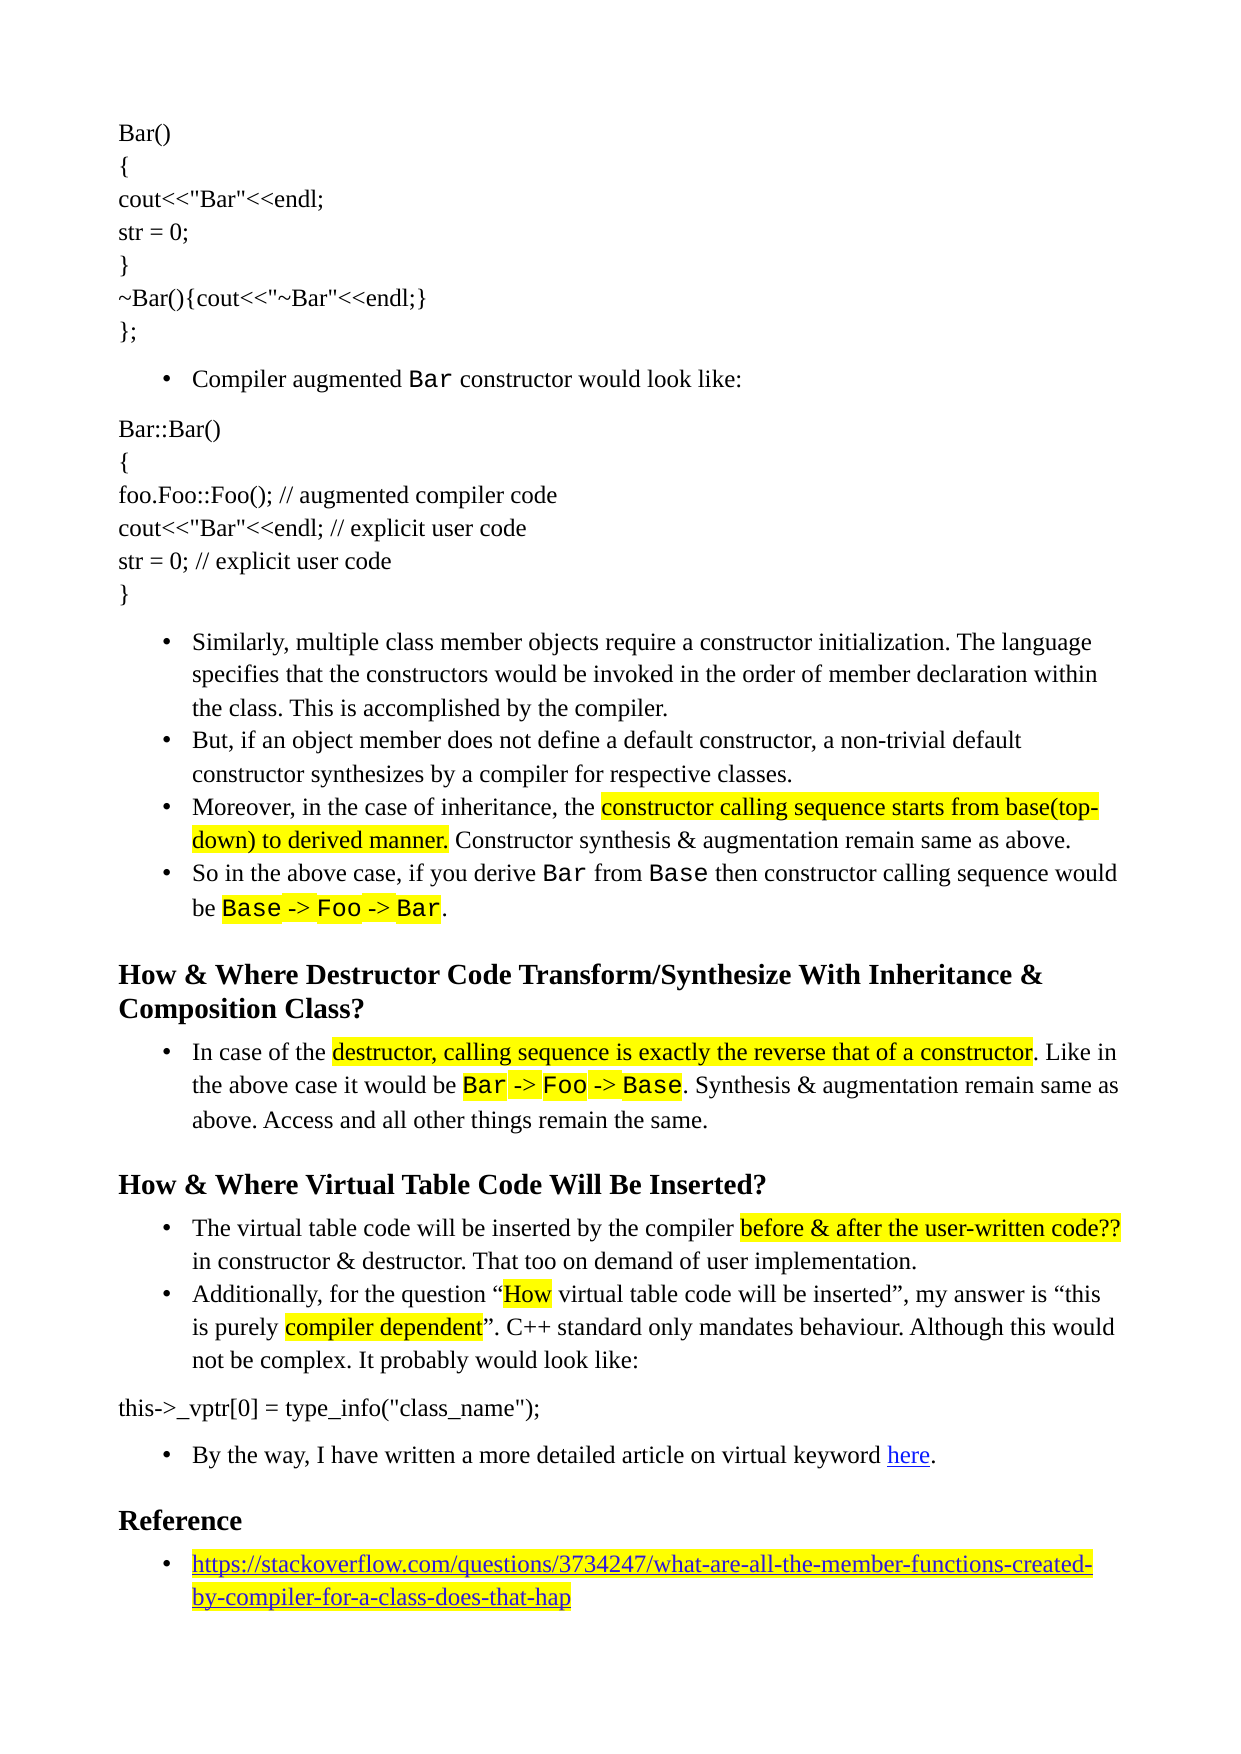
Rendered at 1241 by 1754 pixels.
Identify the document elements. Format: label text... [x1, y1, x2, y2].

list In case of the destructor, calling sequence is exactly the reverse that of a constructor. Like in the above case it would be Bar -> Foo -> Base. Synthesis & augmentation remain same as above. Access and all other things remain the same. [162, 1037, 1122, 1134]
text { [118, 447, 1122, 476]
subtitle How & Where Destructor Code Transform/Synthesize With Inheritance & Composition Class? [118, 957, 1122, 1024]
list By the way, I have written a more detailed article on virtual keyword here. [162, 1441, 1122, 1469]
text Bar() [118, 118, 1122, 147]
text this->_vptr[0] = type_info("class_name"); [118, 1393, 1122, 1422]
list So in the above case, if you derive Bar from Base then constructor calling sequence would be Base -> Foo -> Bar. [162, 858, 1122, 924]
text str = 0; [118, 217, 1122, 246]
text } [118, 579, 1122, 608]
list The virtual table code will be inserted by the compiler before & after the user-written code?? in constructor & destructor. That too on demand of user implementation. [162, 1213, 1122, 1275]
text foo.Foo::Foo(); // augmented compiler code [118, 480, 1122, 509]
subtitle How & Where Virtual Table Code Will Be Inserted? [118, 1167, 1122, 1201]
list Additionally, for the question “How virtual table code will be inserted”, my answer is “this is purely compiler dependent”. C++ standard only mandates behaviour. Although this would not be complex. It probably would look like: [162, 1279, 1122, 1374]
subtitle Reference [118, 1503, 1122, 1536]
list Moreover, in the case of inheritance, the constructor calling sequence starts from base(top-down) to derived manner. Constructor synthesis & augmentation remain same as above. [162, 792, 1122, 853]
text cout<<"Bar"<<endl; // explicit user code [118, 513, 1122, 542]
text }; [118, 316, 1122, 345]
text } [118, 250, 1122, 279]
text ~Bar(){cout<<"~Bar"<<endl;} [118, 283, 1122, 312]
text cout<<"Bar"<<endl; [118, 184, 1122, 213]
text { [118, 151, 1122, 180]
list Compiler augmented Bar constructor would look like: [162, 364, 1122, 395]
list https://stackoverflow.com/questions/3734247/what-are-all-the-member-functions-created-by-compiler-for-a-class-does-that-hap [162, 1549, 1122, 1611]
text Bar::Bar() [118, 414, 1122, 443]
list But, if an object member does not define a default constructor, a non-trivial default constructor synthesizes by a compiler for respective classes. [162, 726, 1122, 787]
list Similarly, multiple class member objects require a constructor initialization. The language specifies that the constructors would be invoked in the order of member declaration within the class. This is accomplished by the compiler. [162, 627, 1122, 721]
text str = 0; // explicit user code [118, 546, 1122, 575]
